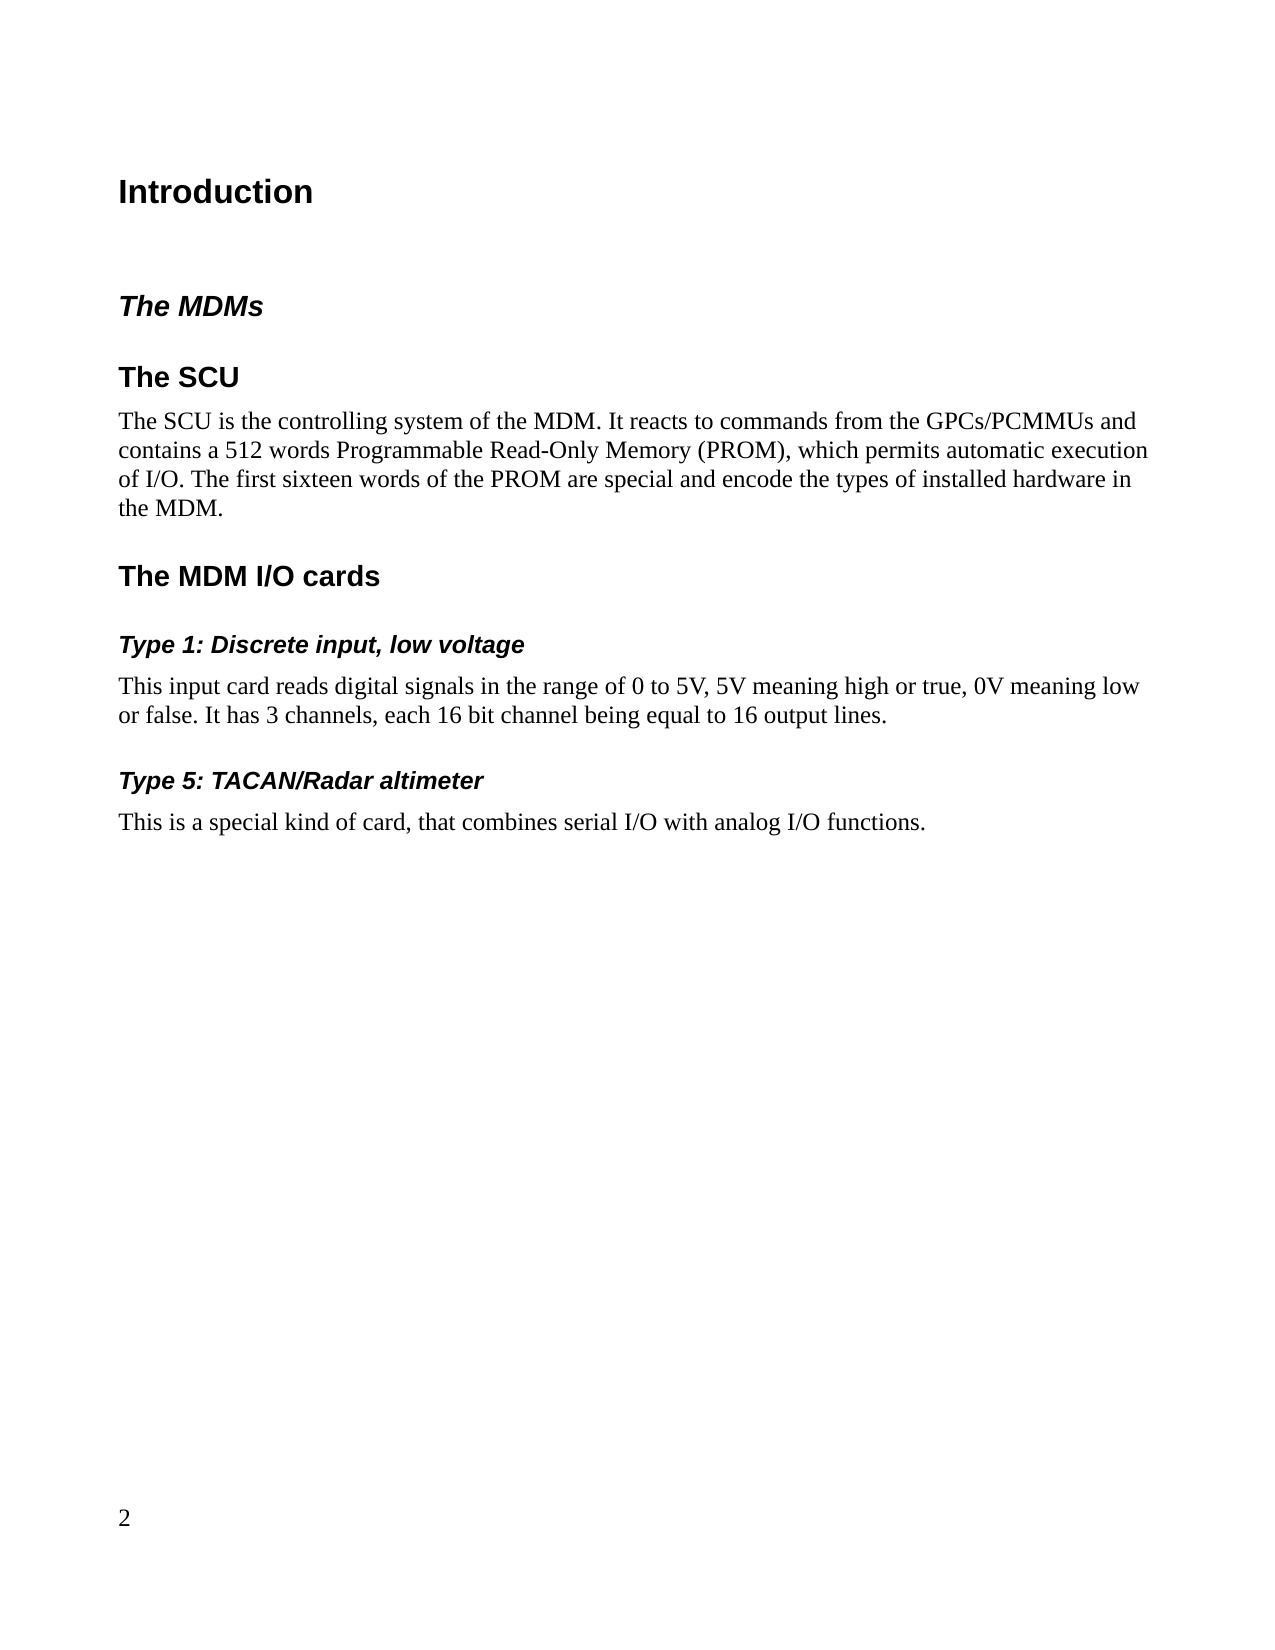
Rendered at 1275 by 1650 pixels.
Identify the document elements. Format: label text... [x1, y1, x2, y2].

subtitle The SCU [118, 360, 1157, 394]
subtitle The MDM I/O cards [118, 559, 1157, 592]
subtitle Type 1: Discrete input, low voltage [118, 630, 1157, 658]
text This is a special kind of card, that combines serial I/O with analog I/O functions. [118, 807, 1157, 836]
subtitle Introduction [118, 172, 1157, 211]
text The SCU is the controlling system of the MDM. It reacts to commands from the GPCs/PCMMUs and contains a 512 words Programmable Read-Only Memory (PROM), which permits automatic execution of I/O. The first sixteen words of the PROM are special and encode the types of installed hardware in the MDM. [118, 406, 1157, 521]
subtitle The MDMs [118, 289, 1157, 323]
text This input card reads digital signals in the range of 0 to 5V, 5V meaning high or true, 0V meaning low or false. It has 3 channels, each 16 bit channel being equal to 16 output lines. [118, 671, 1157, 728]
subtitle Type 5: TACAN/Radar altimeter [118, 766, 1157, 794]
